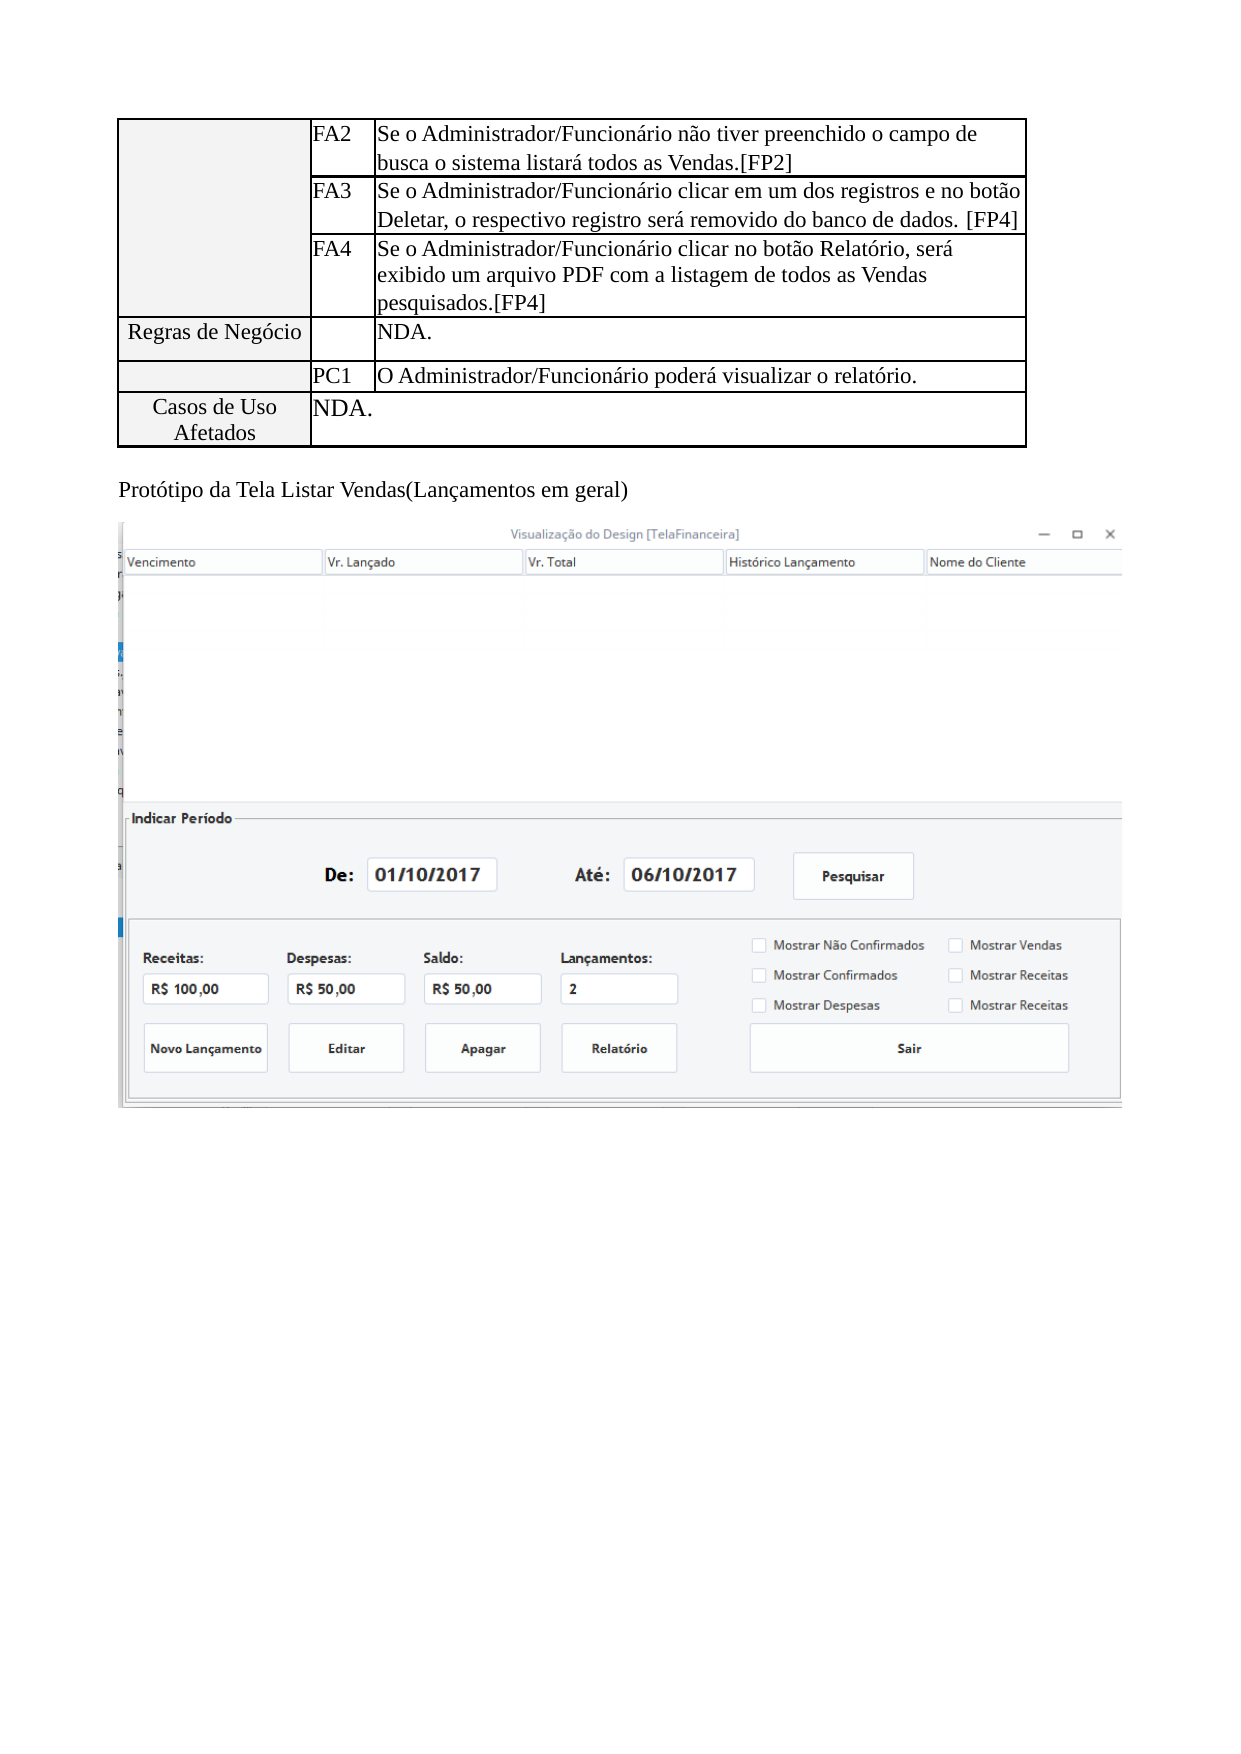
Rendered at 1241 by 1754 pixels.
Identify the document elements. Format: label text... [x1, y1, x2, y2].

table_cell [119, 362, 310, 391]
table_cell NDA. [376, 318, 1025, 360]
table_cell FA3 [312, 178, 374, 232]
table_cell Casos de Uso Afetados [119, 393, 310, 445]
table_cell [312, 318, 374, 360]
text Protótipo da Tela Listar Vendas(Lançamentos em geral) [118, 476, 1122, 503]
table_cell FA2 [312, 120, 374, 175]
table_cell O Administrador/Funcionário poderá visualizar o relatório. [376, 362, 1025, 391]
table_cell Se o Administrador/Funcionário não tiver preenchido o campo de busca o sistema listará todos as Vendas.[FP2] [376, 120, 1025, 175]
table_cell Se o Administrador/Funcionário clicar em um dos registros e no botão Deletar, o respectivo registro será removido do banco de dados. [FP4] [376, 178, 1025, 232]
table_cell PC1 [312, 362, 374, 391]
table_cell FA4 [312, 235, 374, 316]
table_cell [119, 120, 310, 316]
picture [118, 522, 1123, 1108]
table_cell NDA. [312, 393, 1025, 445]
table_cell Se o Administrador/Funcionário clicar no botão Relatório, será exibido um arquivo PDF com a listagem de todos as Vendas pesquisados.[FP4] [376, 235, 1025, 316]
table_cell Regras de Negócio [119, 318, 310, 360]
